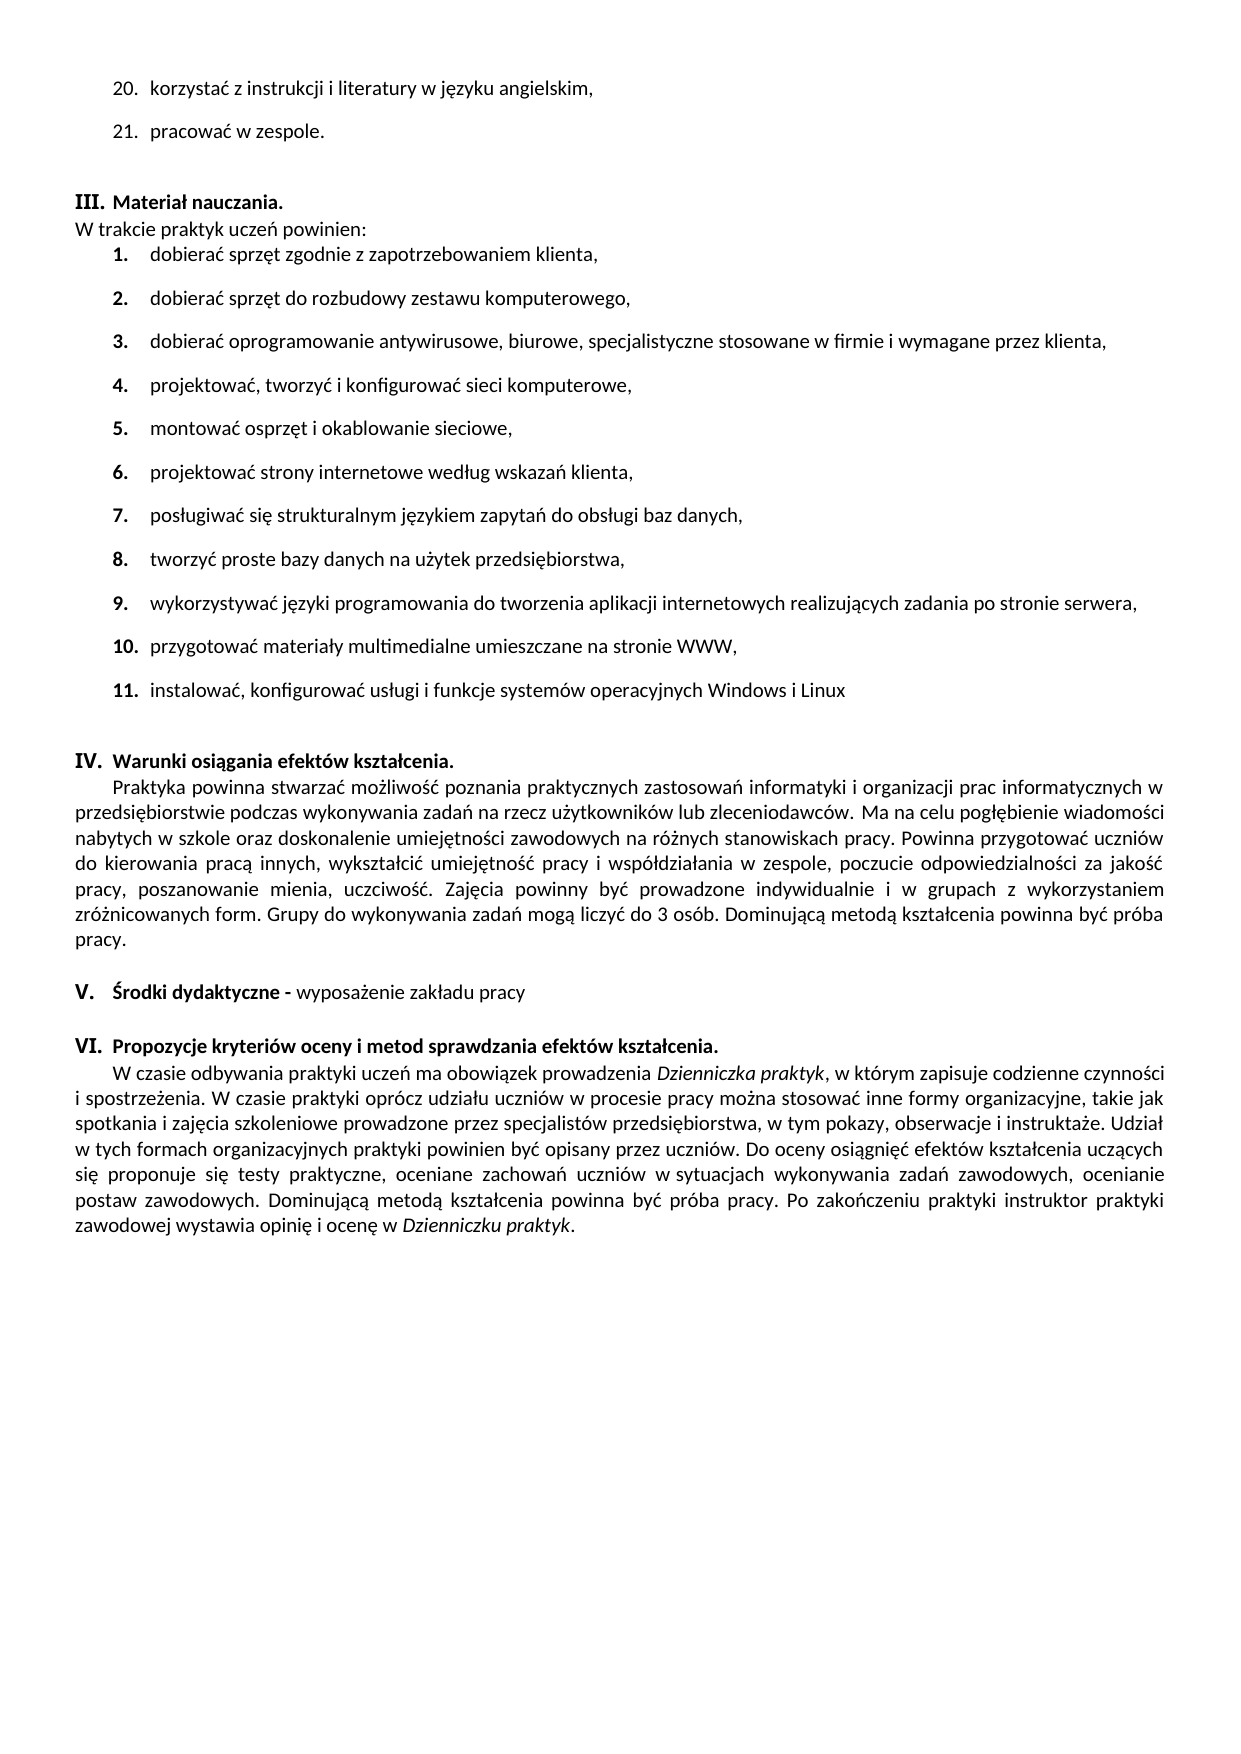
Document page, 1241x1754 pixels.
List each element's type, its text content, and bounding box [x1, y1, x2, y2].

text W czasie odbywania praktyki uczeń ma obowiązek prowadzenia Dzienniczka praktyk, w którym zapisuje codzienne czynności i spostrzeżenia. W czasie praktyki oprócz udziału uczniów w procesie pracy można stosować inne formy organizacyjne, takie jak spotkania i zajęcia szkoleniowe prowadzone przez specjalistów przedsiębiorstwa, w tym pokazy, obserwacje i instruktaże. Udział w tych formach organizacyjnych praktyki powinien być opisany przez uczniów. Do oceny osiągnięć efektów kształcenia uczących się proponuje się testy praktyczne, oceniane zachowań uczniów w sytuacjach wykonywania zadań zawodowych, ocenianie postaw zawodowych. Dominującą metodą kształcenia powinna być próba pracy. Po zakończeniu praktyki instruktor praktyki zawodowej wystawia opinię i ocenę w Dzienniczku praktyk. [75, 1060, 1165, 1238]
list Środki dydaktyczne - wyposażenie zakładu pracy [75, 977, 1165, 1006]
list projektować, tworzyć i konfigurować sieci komputerowe, [112, 372, 1165, 397]
list wykorzystywać języki programowania do tworzenia aplikacji internetowych realizujących zadania po stronie serwera, [112, 590, 1165, 615]
text Praktyka powinna stwarzać możliwość poznania praktycznych zastosowań informatyki i organizacji prac informatycznych w przedsiębiorstwie podczas wykonywania zadań na rzecz użytkowników lub zleceniodawców. Ma na celu pogłębienie wiadomości nabytych w szkole oraz doskonalenie umiejętności zawodowych na różnych stanowiskach pracy. Powinna przygotować uczniów do kierowania pracą innych, wykształcić umiejętność pracy i współdziałania w zespole, poczucie odpowiedzialności za jakość pracy, poszanowanie mienia, uczciwość. Zajęcia powinny być prowadzone indywidualnie i w grupach z wykorzystaniem zróżnicowanych form. Grupy do wykonywania zadań mogą liczyć do 3 osób. Dominującą metodą kształcenia powinna być próba pracy. [75, 774, 1165, 952]
list Propozycje kryteriów oceny i metod sprawdzania efektów kształcenia. [75, 1031, 1165, 1060]
list montować osprzęt i okablowanie sieciowe, [112, 416, 1165, 441]
list Materiał nauczania. [75, 187, 1165, 216]
text W trakcie praktyk uczeń powinien: [75, 216, 1165, 241]
list korzystać z instrukcji i literatury w języku angielskim, [112, 75, 1165, 100]
list instalować, konfigurować usługi i funkcje systemów operacyjnych Windows i Linux [112, 677, 1165, 702]
list przygotować materiały multimedialne umieszczane na stronie WWW, [112, 633, 1165, 659]
list tworzyć proste bazy danych na użytek przedsiębiorstwa, [112, 546, 1165, 572]
list posługiwać się strukturalnym językiem zapytań do obsługi baz danych, [112, 503, 1165, 528]
list dobierać oprogramowanie antywirusowe, biurowe, specjalistyczne stosowane w firmie i wymagane przez klienta, [112, 328, 1165, 354]
list projektować strony internetowe według wskazań klienta, [112, 459, 1165, 484]
list Warunki osiągania efektów kształcenia. [75, 746, 1165, 774]
list pracować w zespole. [112, 118, 1165, 144]
list dobierać sprzęt zgodnie z zapotrzebowaniem klienta, [112, 241, 1165, 267]
list dobierać sprzęt do rozbudowy zestawu komputerowego, [112, 285, 1165, 310]
